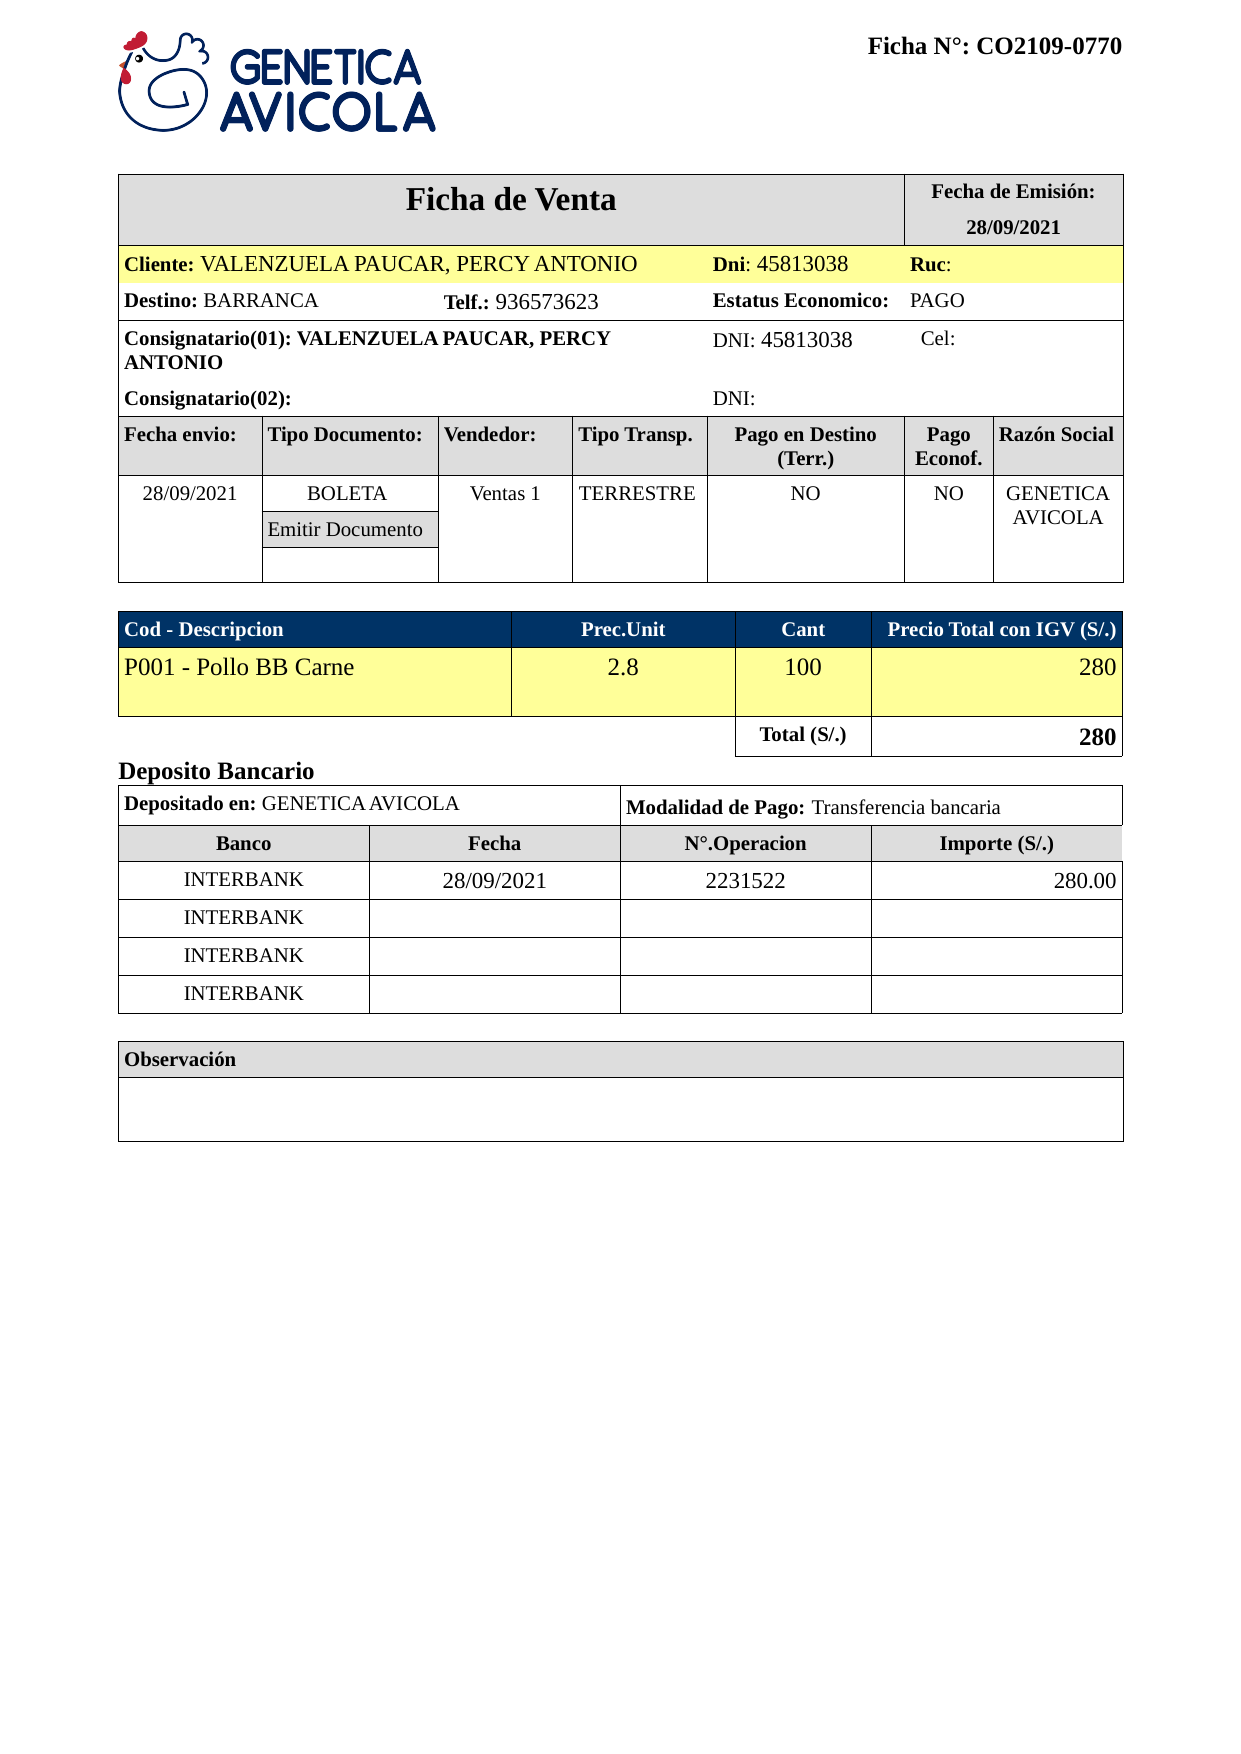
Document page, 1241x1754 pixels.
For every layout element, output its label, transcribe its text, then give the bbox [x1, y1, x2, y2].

table_cell [872, 938, 1122, 974]
table_cell Destino: BARRANCA [119, 283, 438, 320]
table_cell Emitir Documento [263, 512, 438, 547]
table_header Fecha de Emisión: [905, 175, 1123, 209]
table_cell 28/09/2021 [119, 476, 262, 582]
table_cell Pago Econof. [905, 417, 993, 475]
table_cell INTERBANK [119, 900, 369, 937]
picture [118, 31, 436, 132]
table_cell Dni: 45813038 [707, 246, 904, 283]
table_cell Fecha envio: [119, 417, 262, 475]
table_header Precio Total con IGV (S/.) [872, 612, 1122, 647]
table_cell N°.Operacion [621, 826, 871, 861]
table_header Cod - Descripcion [119, 612, 511, 647]
table_cell 2.8 [512, 648, 735, 716]
table_cell [872, 976, 1122, 1012]
table_header Observación [119, 1042, 1123, 1077]
table_cell Pago en Destino (Terr.) [708, 417, 904, 475]
table_cell INTERBANK [119, 862, 369, 899]
table_cell 280.00 [872, 862, 1122, 899]
table_cell DNI: 45813038 [707, 321, 915, 380]
table_cell Tipo Transp. [573, 417, 707, 475]
text Deposito Bancario [118, 756, 1122, 785]
table_cell Importe (S/.) [872, 826, 1122, 861]
table_cell P001 - Pollo BB Carne [119, 648, 511, 716]
table_header Ficha de Venta [119, 175, 904, 245]
table_header Modalidad de Pago: Transferencia bancaria [621, 786, 1122, 825]
table_cell Razón Social [994, 417, 1123, 475]
table_cell INTERBANK [119, 976, 369, 1012]
table_cell Consignatario(02): [119, 380, 707, 416]
table_cell 2231522 [621, 862, 871, 899]
table_cell [370, 900, 620, 937]
table_cell Tipo Documento: [263, 417, 438, 475]
table_cell [621, 938, 871, 974]
table_header Depositado en: GENETICA AVICOLA [119, 786, 620, 825]
table_cell Vendedor: [439, 417, 572, 475]
table_cell Fecha [370, 826, 620, 861]
table_cell DNI: [707, 380, 1123, 416]
table_cell [118, 717, 511, 756]
table_cell PAGO [904, 283, 1123, 320]
table_cell Estatus Economico: [707, 283, 904, 320]
table_cell [872, 900, 1122, 937]
table_cell GENETICA AVICOLA [994, 476, 1123, 582]
table_cell [621, 976, 871, 1012]
table_header Cant [736, 612, 871, 647]
table_cell [511, 717, 735, 756]
table_cell [621, 900, 871, 937]
table_cell NO [905, 476, 993, 582]
table_cell [370, 938, 620, 974]
table_cell 280 [872, 717, 1122, 756]
table_cell Consignatario(01): VALENZUELA PAUCAR, PERCY ANTONIO [119, 321, 707, 380]
table_cell Total (S/.) [736, 717, 871, 756]
table_cell Ventas 1 [439, 476, 572, 582]
table_cell Ruc: [904, 246, 1123, 283]
table_cell [370, 976, 620, 1012]
table_cell 100 [736, 648, 871, 716]
table_cell 28/09/2021 [370, 862, 620, 899]
table_cell 280 [872, 648, 1122, 716]
table_cell Banco [119, 826, 369, 861]
table_cell Cel: [915, 321, 1123, 380]
table_cell [263, 548, 438, 582]
table_cell NO [708, 476, 904, 582]
table_cell Cliente: VALENZUELA PAUCAR, PERCY ANTONIO [119, 246, 707, 283]
table_cell [119, 1078, 1123, 1141]
table_cell TERRESTRE [573, 476, 707, 582]
table_cell BOLETA [263, 476, 438, 511]
table_cell 28/09/2021 [905, 209, 1123, 245]
table_cell INTERBANK [119, 938, 369, 974]
table_cell Telf.: 936573623 [438, 283, 707, 320]
table_header Prec.Unit [512, 612, 735, 647]
